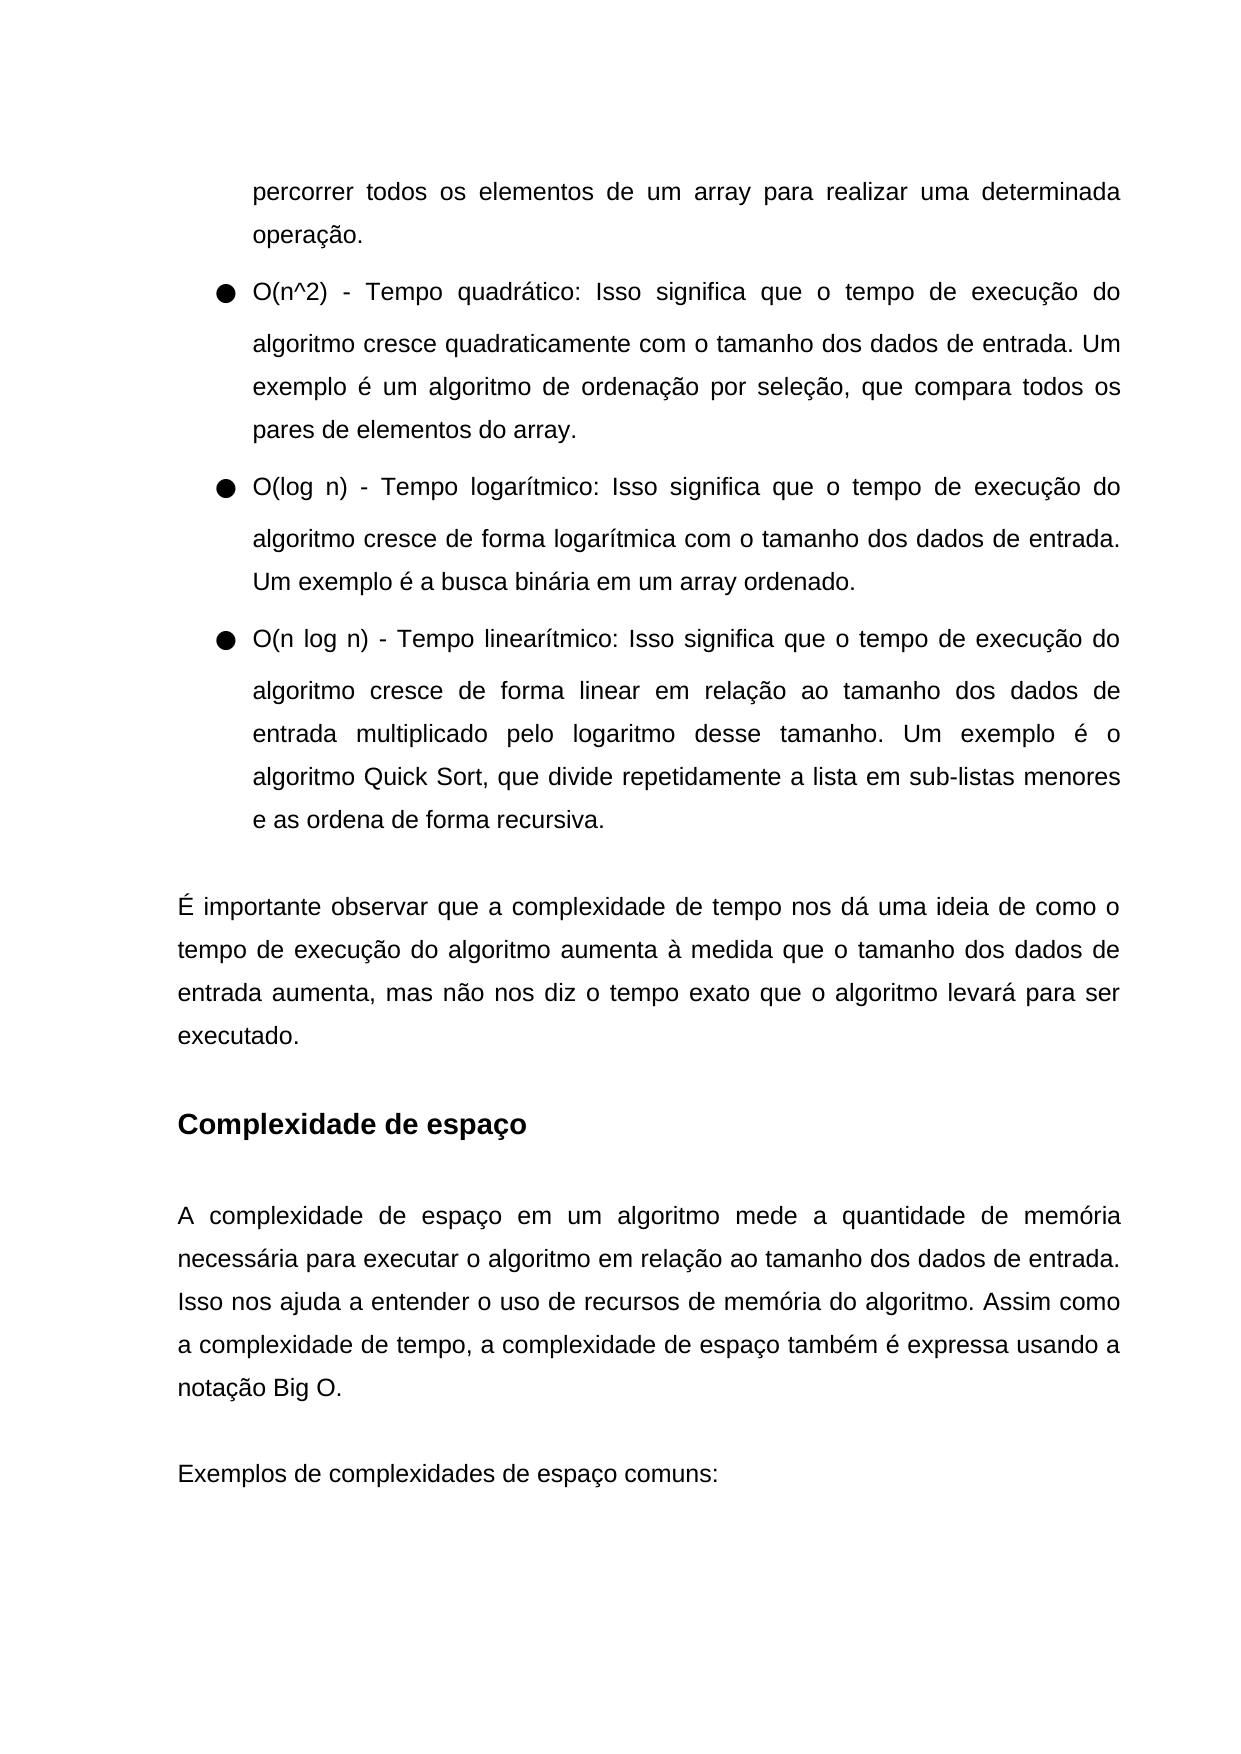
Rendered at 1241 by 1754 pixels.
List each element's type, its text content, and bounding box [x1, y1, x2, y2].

text É importante observar que a complexidade de tempo nos dá uma ideia de como o tempo de execução do algoritmo aumenta à medida que o tamanho dos dados de entrada aumenta, mas não nos diz o tempo exato que o algoritmo levará para ser executado. [177, 892, 1122, 1050]
list O(log n) - Tempo logarítmico: Isso significa que o tempo de execução do algoritmo cresce de forma logarítmica com o tamanho dos dados de entrada. Um exemplo é a busca binária em um array ordenado. [215, 458, 1122, 596]
subtitle Complexidade de espaço [177, 1107, 1122, 1141]
list O(n log n) - Tempo linearítmico: Isso significa que o tempo de execução do algoritmo cresce de forma linear em relação ao tamanho dos dados de entrada multiplicado pelo logaritmo desse tamanho. Um exemplo é o algoritmo Quick Sort, que divide repetidamente a lista em sub-listas menores e as ordena de forma recursiva. [215, 610, 1122, 834]
text Exemplos de complexidades de espaço comuns: [177, 1459, 1122, 1488]
list percorrer todos os elementos de um array para realizar uma determinada operação. [215, 177, 1122, 249]
text A complexidade de espaço em um algoritmo mede a quantidade de memória necessária para executar o algoritmo em relação ao tamanho dos dados de entrada. Isso nos ajuda a entender o uso de recursos de memória do algoritmo. Assim como a complexidade de tempo, a complexidade de espaço também é expressa usando a notação Big O. [177, 1201, 1122, 1402]
list O(n^2) - Tempo quadrático: Isso significa que o tempo de execução do algoritmo cresce quadraticamente com o tamanho dos dados de entrada. Um exemplo é um algoritmo de ordenação por seleção, que compara todos os pares de elementos do array. [215, 263, 1122, 444]
